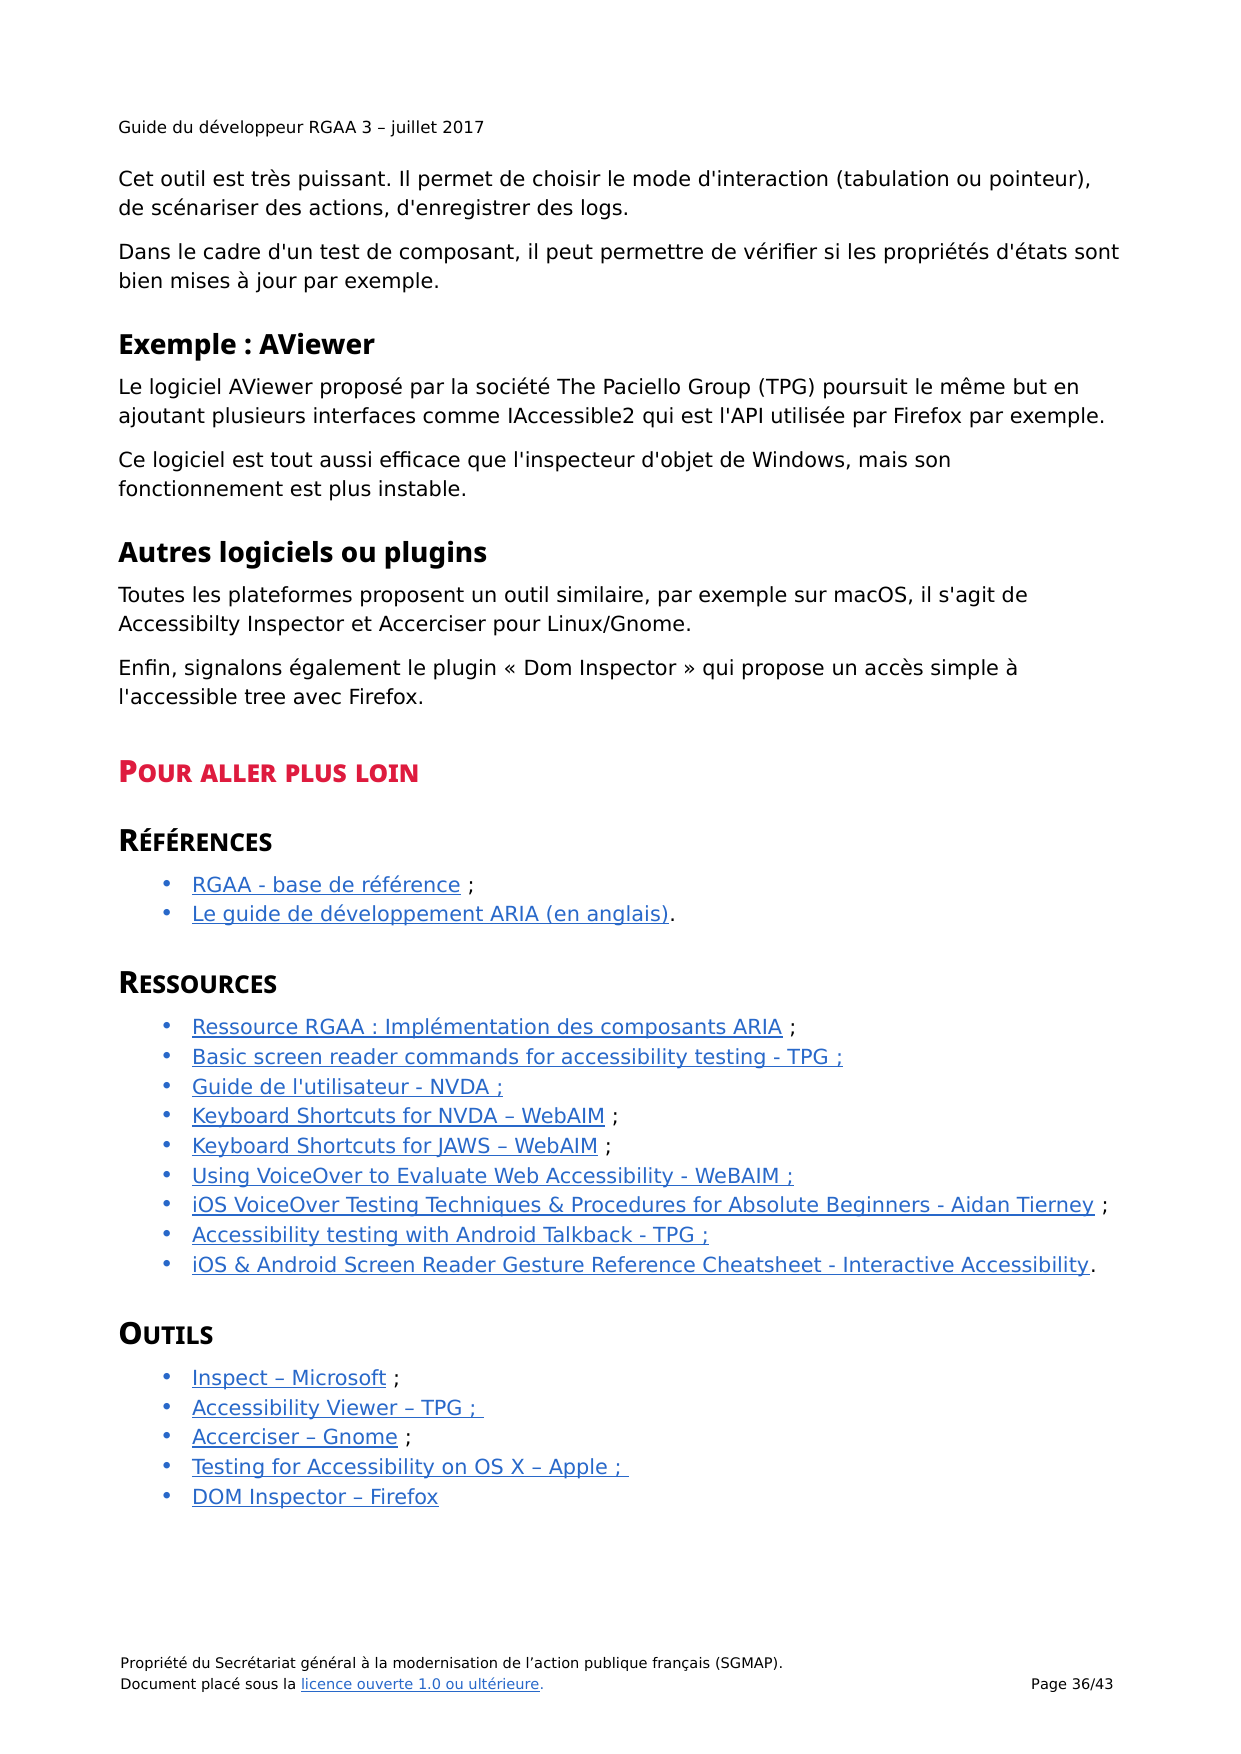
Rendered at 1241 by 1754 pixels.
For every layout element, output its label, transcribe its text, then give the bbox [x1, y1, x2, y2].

list Le guide de développement ARIA (en anglais). [162, 902, 1122, 927]
subtitle Ressources [118, 961, 1122, 1003]
list Guide de l'utilisateur - NVDA ; [162, 1075, 1122, 1099]
subtitle Autres logiciels ou plugins [118, 533, 1122, 571]
list Keyboard Shortcuts for NVDA – WebAIM ; [162, 1104, 1122, 1129]
text Toutes les plateformes proposent un outil similaire, par exemple sur macOS, il s'agit de Accessibilty Inspector et Accerciser pour Linux/Gnome. [118, 583, 1122, 637]
subtitle Exemple : AViewer [118, 325, 1122, 363]
text Cet outil est très puissant. Il permet de choisir le mode d'interaction (tabulation ou pointeur), de scénariser des actions, d'enregistrer des logs. [118, 167, 1122, 220]
text Ce logiciel est tout aussi efficace que l'inspecteur d'objet de Windows, mais son fonctionnement est plus instable. [118, 448, 1122, 501]
list Basic screen reader commands for accessibility testing - TPG ; [162, 1045, 1122, 1070]
list Inspect – Microsoft ; [162, 1366, 1122, 1391]
text Le logiciel AViewer proposé par la société The Paciello Group (TPG) poursuit le même but en ajoutant plusieurs interfaces comme IAccessible2 qui est l'API utilisée par Firefox par exemple. [118, 375, 1122, 428]
text Enfin, signalons également le plugin « Dom Inspector » qui propose un accès simple à l'accessible tree avec Firefox. [118, 656, 1122, 709]
text Dans le cadre d'un test de composant, il peut permettre de vérifier si les propriétés d'états sont bien mises à jour par exemple. [118, 240, 1122, 293]
list Ressource RGAA : Implémentation des composants ARIA ; [162, 1015, 1122, 1040]
list iOS VoiceOver Testing Techniques & Procedures for Absolute Beginners - Aidan Tierney ; [162, 1193, 1122, 1218]
list iOS & Android Screen Reader Gesture Reference Cheatsheet - Interactive Accessibility. [162, 1253, 1122, 1278]
list Accerciser – Gnome ; [162, 1425, 1122, 1450]
list Testing for Accessibility on OS X – Apple ; [162, 1455, 1122, 1480]
list Keyboard Shortcuts for JAWS – WebAIM ; [162, 1134, 1122, 1159]
list Accessibility testing with Android Talkback - TPG ; [162, 1223, 1122, 1248]
list RGAA - base de référence ; [162, 873, 1122, 897]
subtitle Outils [118, 1312, 1122, 1353]
list Using VoiceOver to Evaluate Web Accessibility - WeBAIM ; [162, 1164, 1122, 1189]
list Accessibility Viewer – TPG ; [162, 1396, 1122, 1421]
list DOM Inspector – Firefox [162, 1485, 1122, 1509]
subtitle Pour aller plus loin [118, 749, 1122, 791]
subtitle Références [118, 818, 1122, 860]
